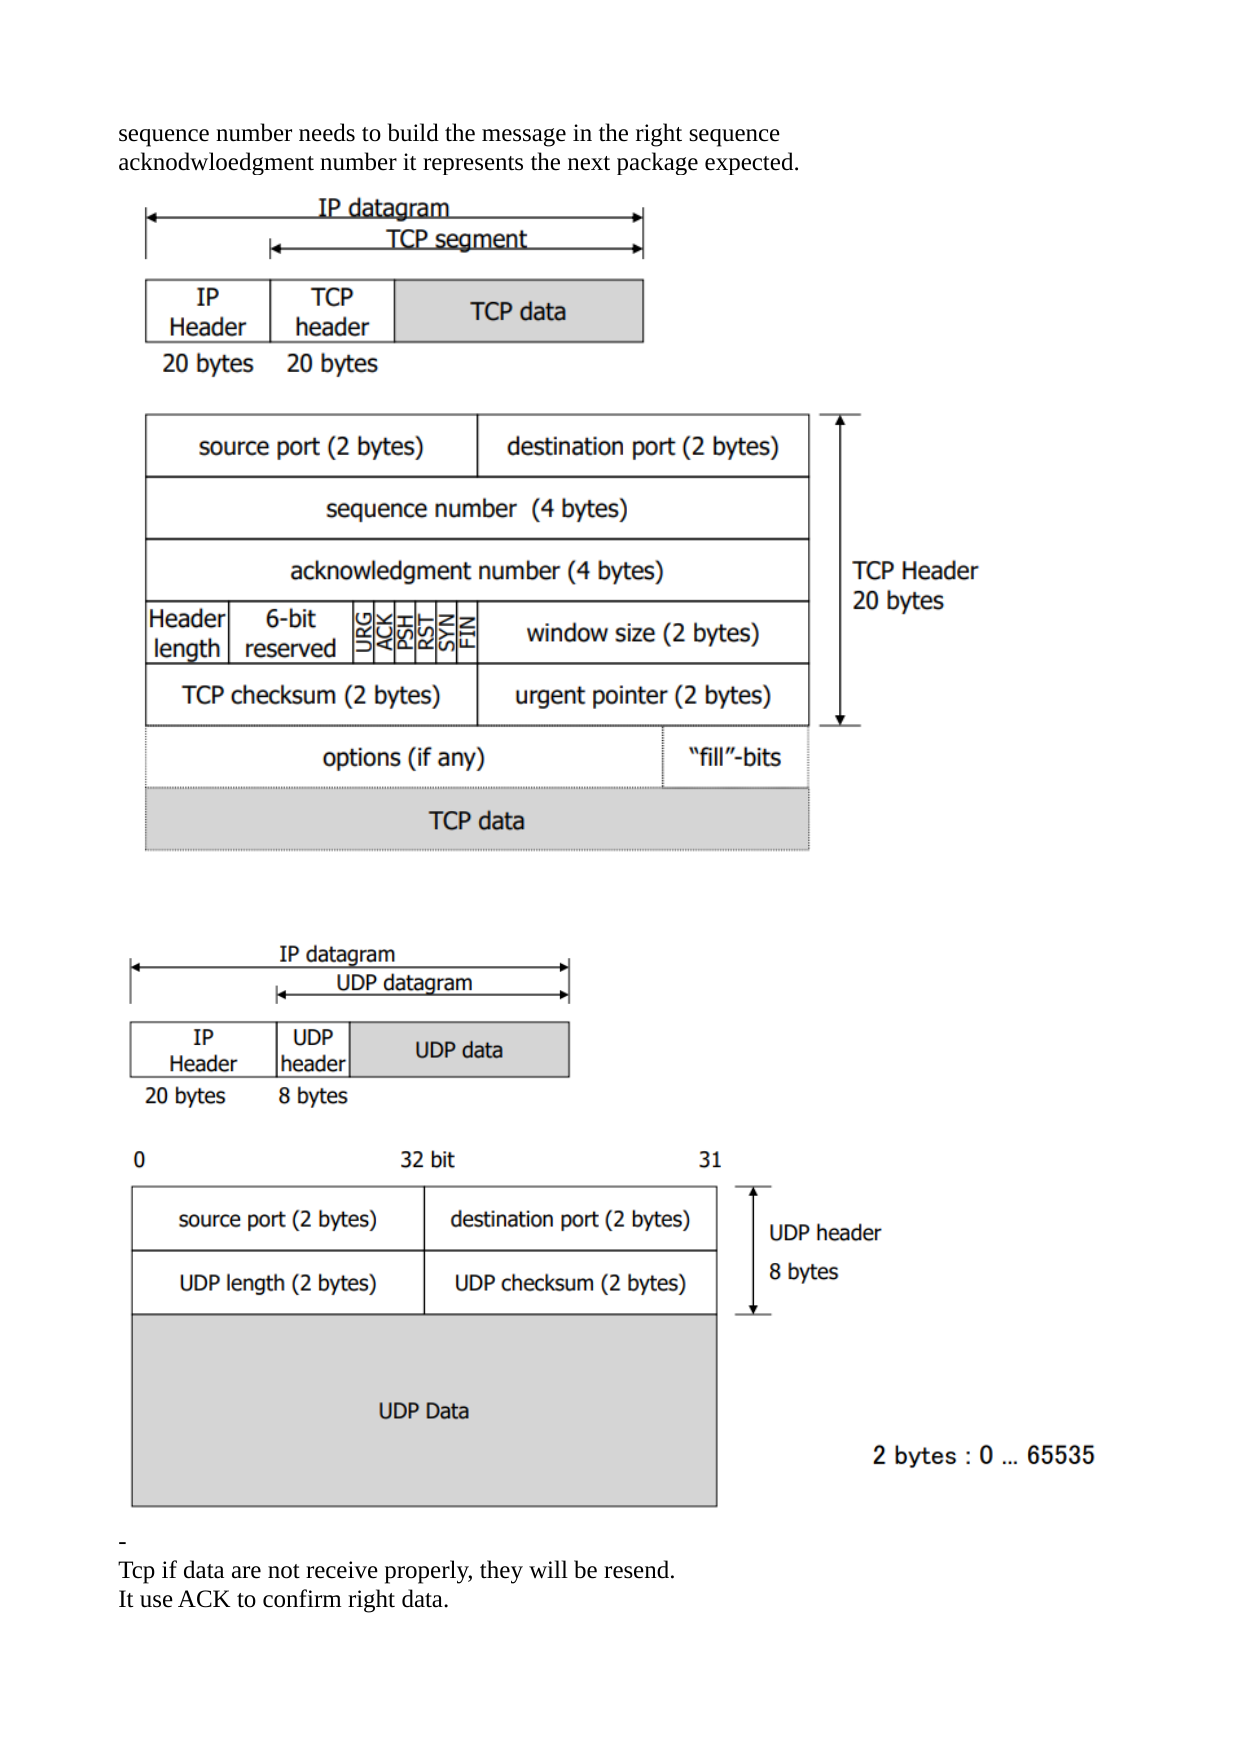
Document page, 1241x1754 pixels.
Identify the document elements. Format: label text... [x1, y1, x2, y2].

text acknodwloedgment number it represents the next package expected. [118, 147, 1122, 175]
picture [118, 908, 1123, 1527]
text sequence number needs to build the message in the right sequence [118, 118, 1122, 147]
text - [118, 1527, 1122, 1555]
text Tcp if data are not receive properly, they will be resend. [118, 1555, 1122, 1584]
picture [118, 175, 1123, 880]
text It use ACK to confirm right data. [118, 1584, 1122, 1613]
